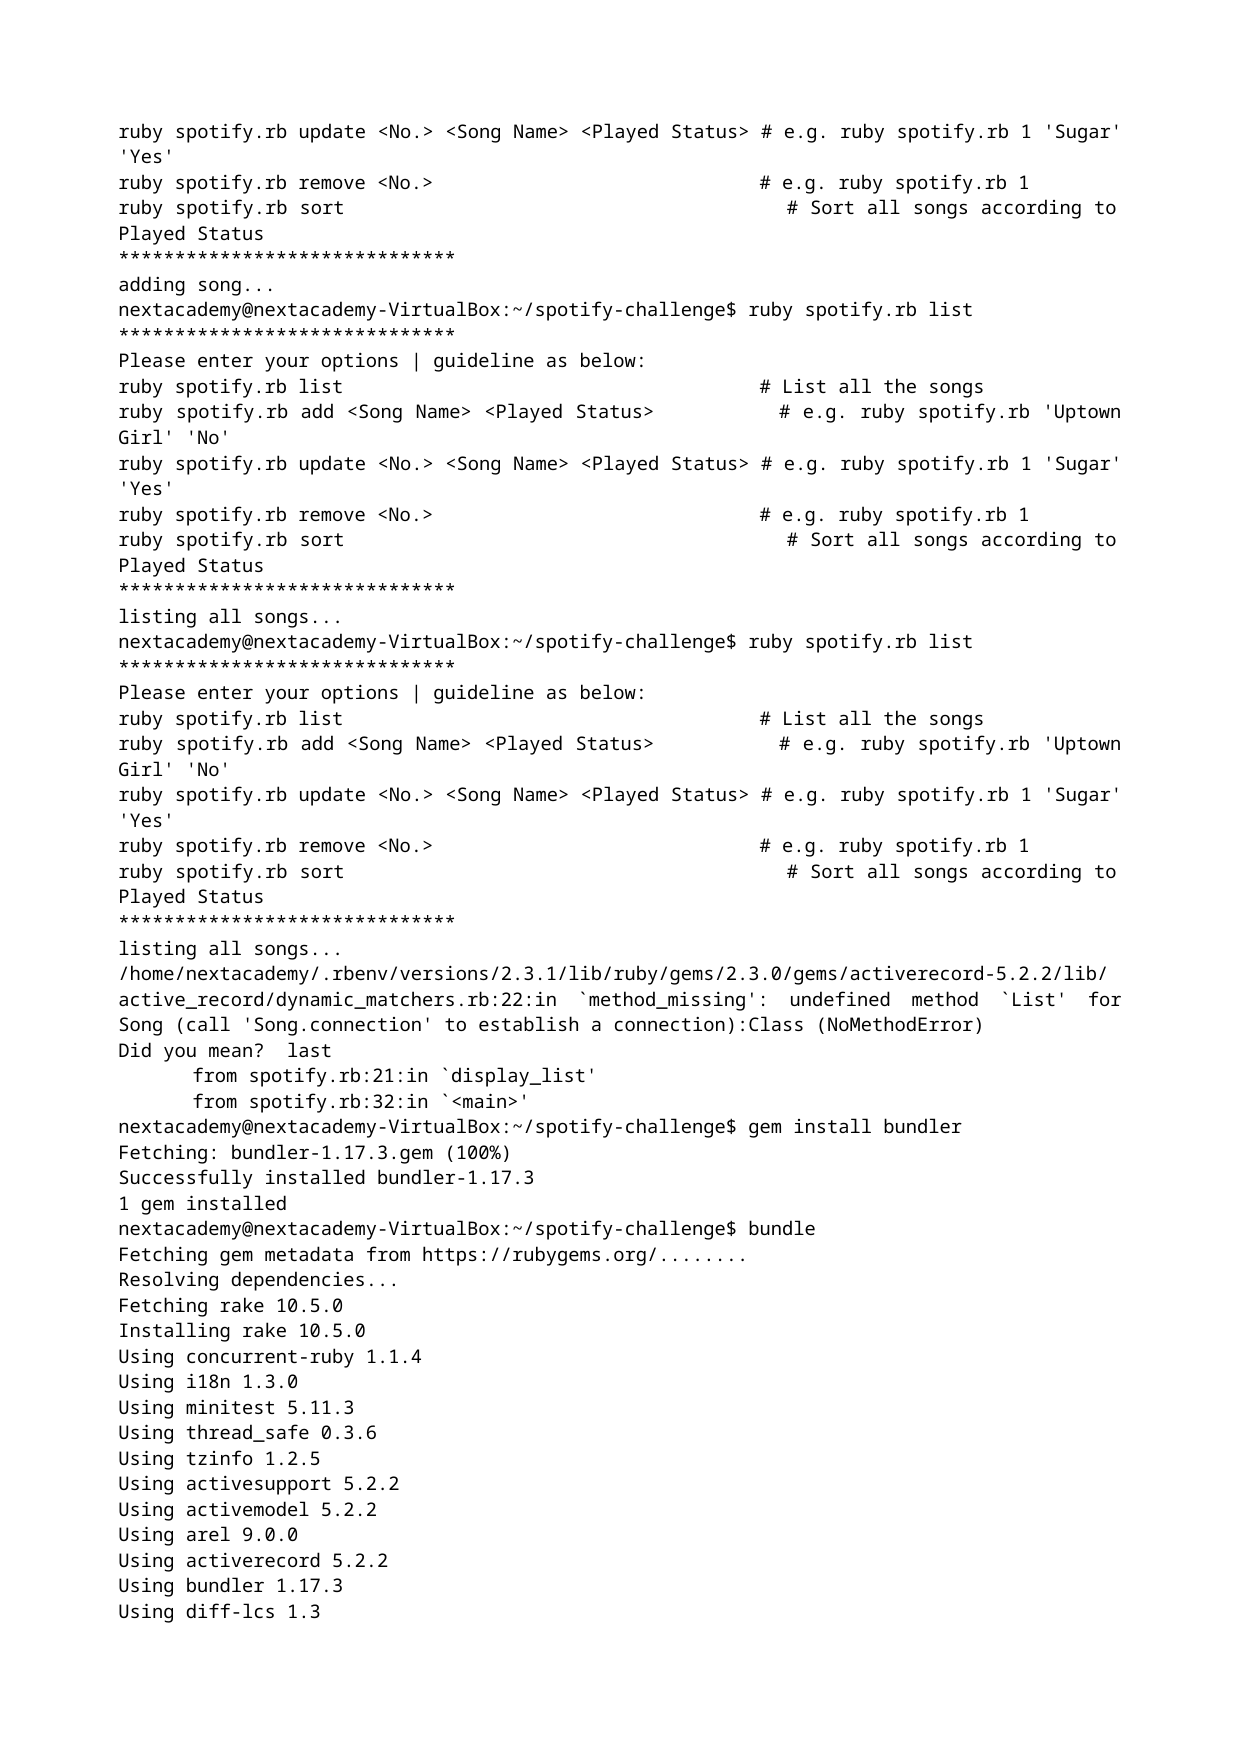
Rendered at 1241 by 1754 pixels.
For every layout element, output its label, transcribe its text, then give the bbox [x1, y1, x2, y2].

text Fetching rake 10.5.0 [118, 1292, 1122, 1318]
text ****************************** [118, 654, 1122, 679]
text /home/nextacademy/.rbenv/versions/2.3.1/lib/ruby/gems/2.3.0/gems/activerecord-5.2.2/lib/active_record/dynamic_matchers.rb:22:in `method_missing': undefined method `List' for Song (call 'Song.connection' to establish a connection):Class (NoMethodError) [118, 960, 1122, 1037]
text Please enter your options | guideline as below: [118, 679, 1122, 705]
text ruby spotify.rb sort # Sort all songs according to Played Status [118, 526, 1122, 577]
text Fetching: bundler-1.17.3.gem (100%) [118, 1139, 1122, 1164]
text Using thread_safe 0.3.6 [118, 1420, 1122, 1445]
text Using activerecord 5.2.2 [118, 1547, 1122, 1573]
text Please enter your options | guideline as below: [118, 348, 1122, 373]
text Using i18n 1.3.0 [118, 1369, 1122, 1394]
text ruby spotify.rb add <Song Name> <Played Status> # e.g. ruby spotify.rb 'Uptown Girl' 'No' [118, 731, 1122, 782]
text Using concurrent-ruby 1.1.4 [118, 1343, 1122, 1369]
text ruby spotify.rb sort # Sort all songs according to Played Status [118, 195, 1122, 246]
text from spotify.rb:32:in `<main>' [118, 1088, 1122, 1113]
text Fetching gem metadata from https://rubygems.org/........ [118, 1241, 1122, 1267]
text ruby spotify.rb update <No.> <Song Name> <Played Status> # e.g. ruby spotify.rb 1 'Sugar' 'Yes' [118, 118, 1122, 169]
text ruby spotify.rb update <No.> <Song Name> <Played Status> # e.g. ruby spotify.rb 1 'Sugar' 'Yes' [118, 450, 1122, 501]
text Installing rake 10.5.0 [118, 1318, 1122, 1343]
text Using activemodel 5.2.2 [118, 1496, 1122, 1522]
text ****************************** [118, 577, 1122, 603]
text Successfully installed bundler-1.17.3 [118, 1164, 1122, 1190]
text ruby spotify.rb list # List all the songs [118, 373, 1122, 399]
text ruby spotify.rb update <No.> <Song Name> <Played Status> # e.g. ruby spotify.rb 1 'Sugar' 'Yes' [118, 782, 1122, 833]
text ****************************** [118, 322, 1122, 348]
text listing all songs... [118, 603, 1122, 628]
text ruby spotify.rb remove <No.> # e.g. ruby spotify.rb 1 [118, 501, 1122, 526]
text ****************************** [118, 246, 1122, 271]
text ruby spotify.rb list # List all the songs [118, 705, 1122, 731]
text from spotify.rb:21:in `display_list' [118, 1062, 1122, 1088]
text ruby spotify.rb remove <No.> # e.g. ruby spotify.rb 1 [118, 169, 1122, 195]
text Using activesupport 5.2.2 [118, 1471, 1122, 1496]
text ruby spotify.rb add <Song Name> <Played Status> # e.g. ruby spotify.rb 'Uptown Girl' 'No' [118, 399, 1122, 450]
text nextacademy@nextacademy-VirtualBox:~/spotify-challenge$ ruby spotify.rb list [118, 297, 1122, 322]
text Using bundler 1.17.3 [118, 1573, 1122, 1598]
text nextacademy@nextacademy-VirtualBox:~/spotify-challenge$ bundle [118, 1216, 1122, 1241]
text 1 gem installed [118, 1190, 1122, 1216]
text listing all songs... [118, 935, 1122, 960]
text Using minitest 5.11.3 [118, 1394, 1122, 1420]
text nextacademy@nextacademy-VirtualBox:~/spotify-challenge$ ruby spotify.rb list [118, 628, 1122, 654]
text Resolving dependencies... [118, 1267, 1122, 1292]
text Using diff-lcs 1.3 [118, 1598, 1122, 1624]
text adding song... [118, 271, 1122, 297]
text Did you mean? last [118, 1037, 1122, 1062]
text Using arel 9.0.0 [118, 1522, 1122, 1547]
text ruby spotify.rb remove <No.> # e.g. ruby spotify.rb 1 [118, 833, 1122, 858]
text ruby spotify.rb sort # Sort all songs according to Played Status [118, 858, 1122, 909]
text Using tzinfo 1.2.5 [118, 1445, 1122, 1471]
text ****************************** [118, 909, 1122, 935]
text nextacademy@nextacademy-VirtualBox:~/spotify-challenge$ gem install bundler [118, 1113, 1122, 1139]
